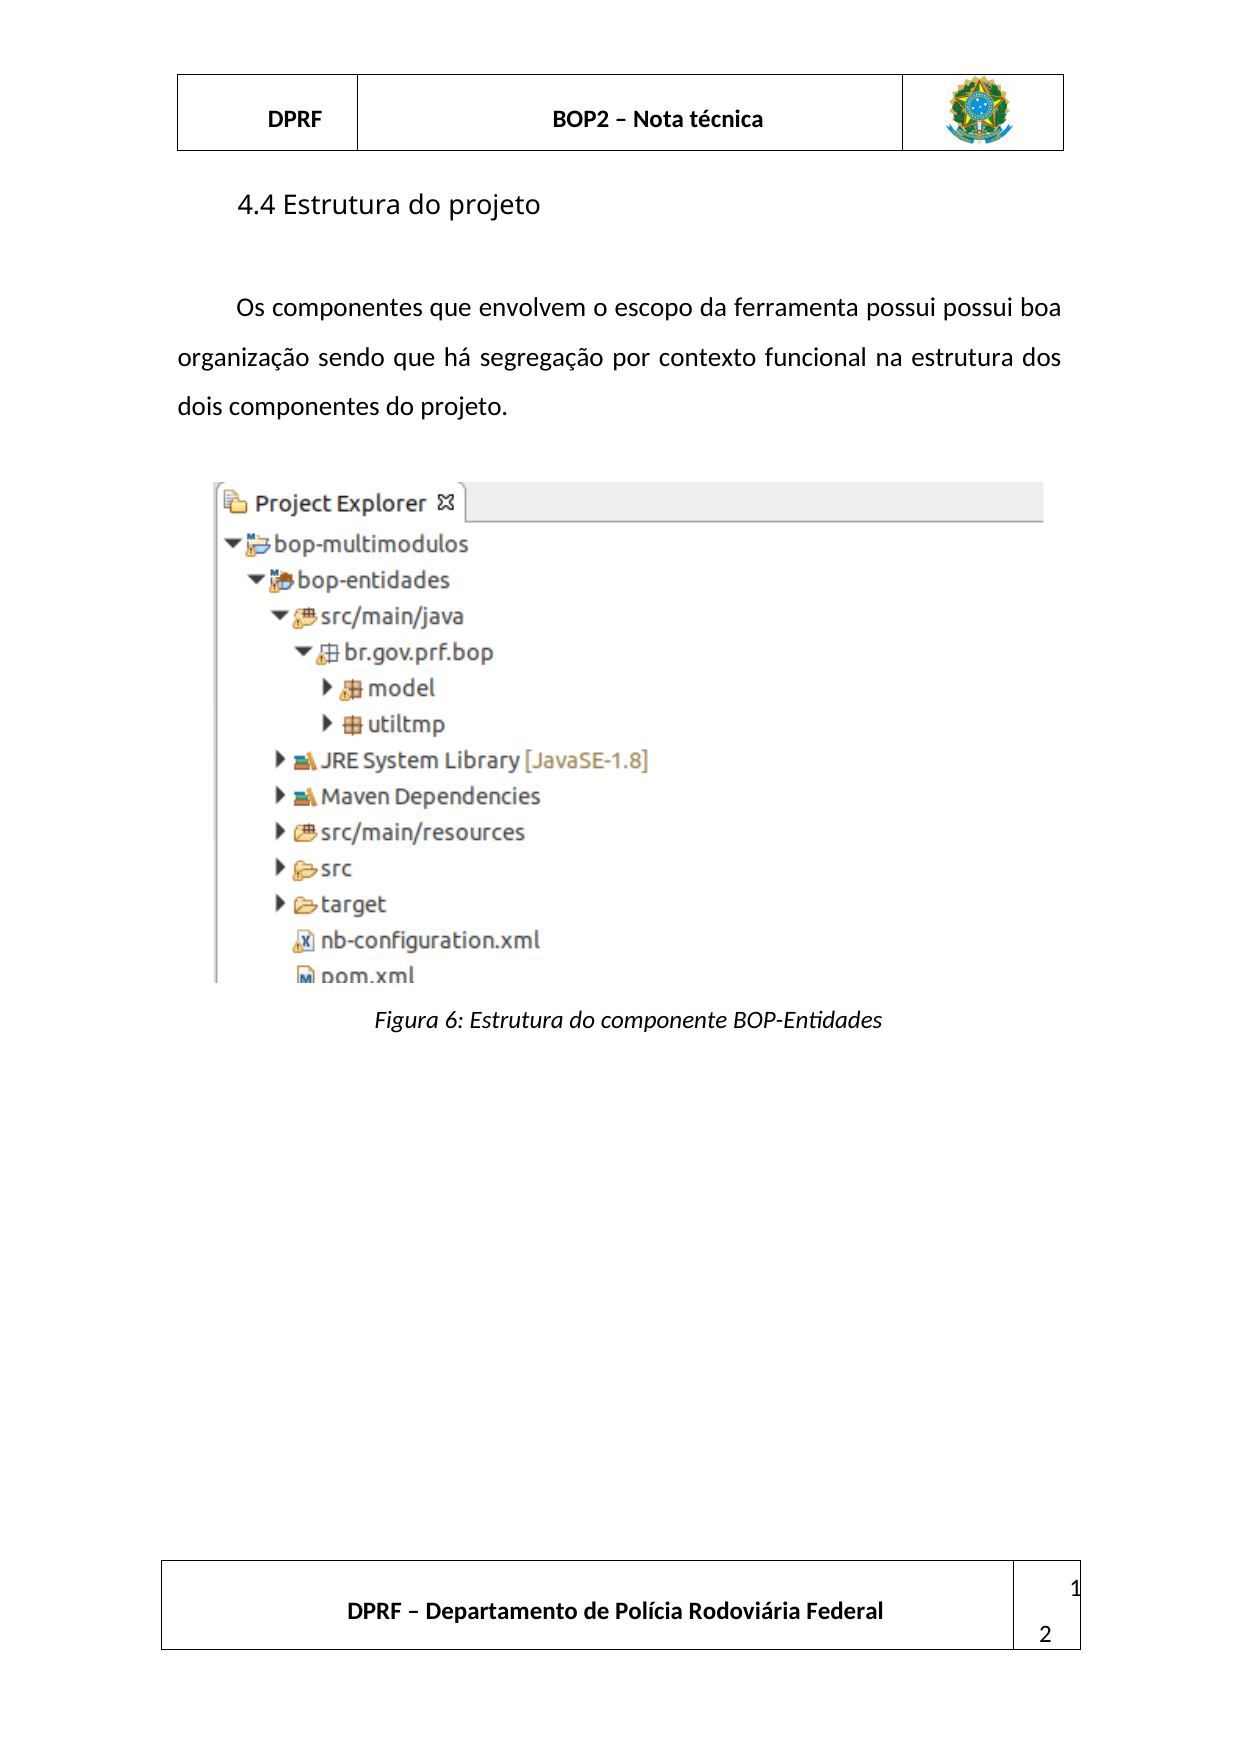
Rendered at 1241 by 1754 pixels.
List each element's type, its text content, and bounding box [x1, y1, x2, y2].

text Os componentes que envolvem o escopo da ferramenta possui possui boa organização sendo que há segregação por contexto funcional na estrutura dos dois componentes do projeto. [177, 373, 1063, 423]
picture [944, 75, 1020, 149]
subtitle 4.4 Estrutura do projeto [177, 186, 237, 223]
text Figura 6: Estrutura do componente BOP-Entidades [214, 983, 1043, 1034]
subtitle 4.4 Estrutura do projeto [541, 186, 1063, 223]
text Os componentes que envolvem o escopo da ferramenta possui possui boa organização sendo que há segregação por contexto funcional na estrutura dos dois componentes do projeto. [177, 291, 1063, 340]
picture [213, 482, 1044, 983]
